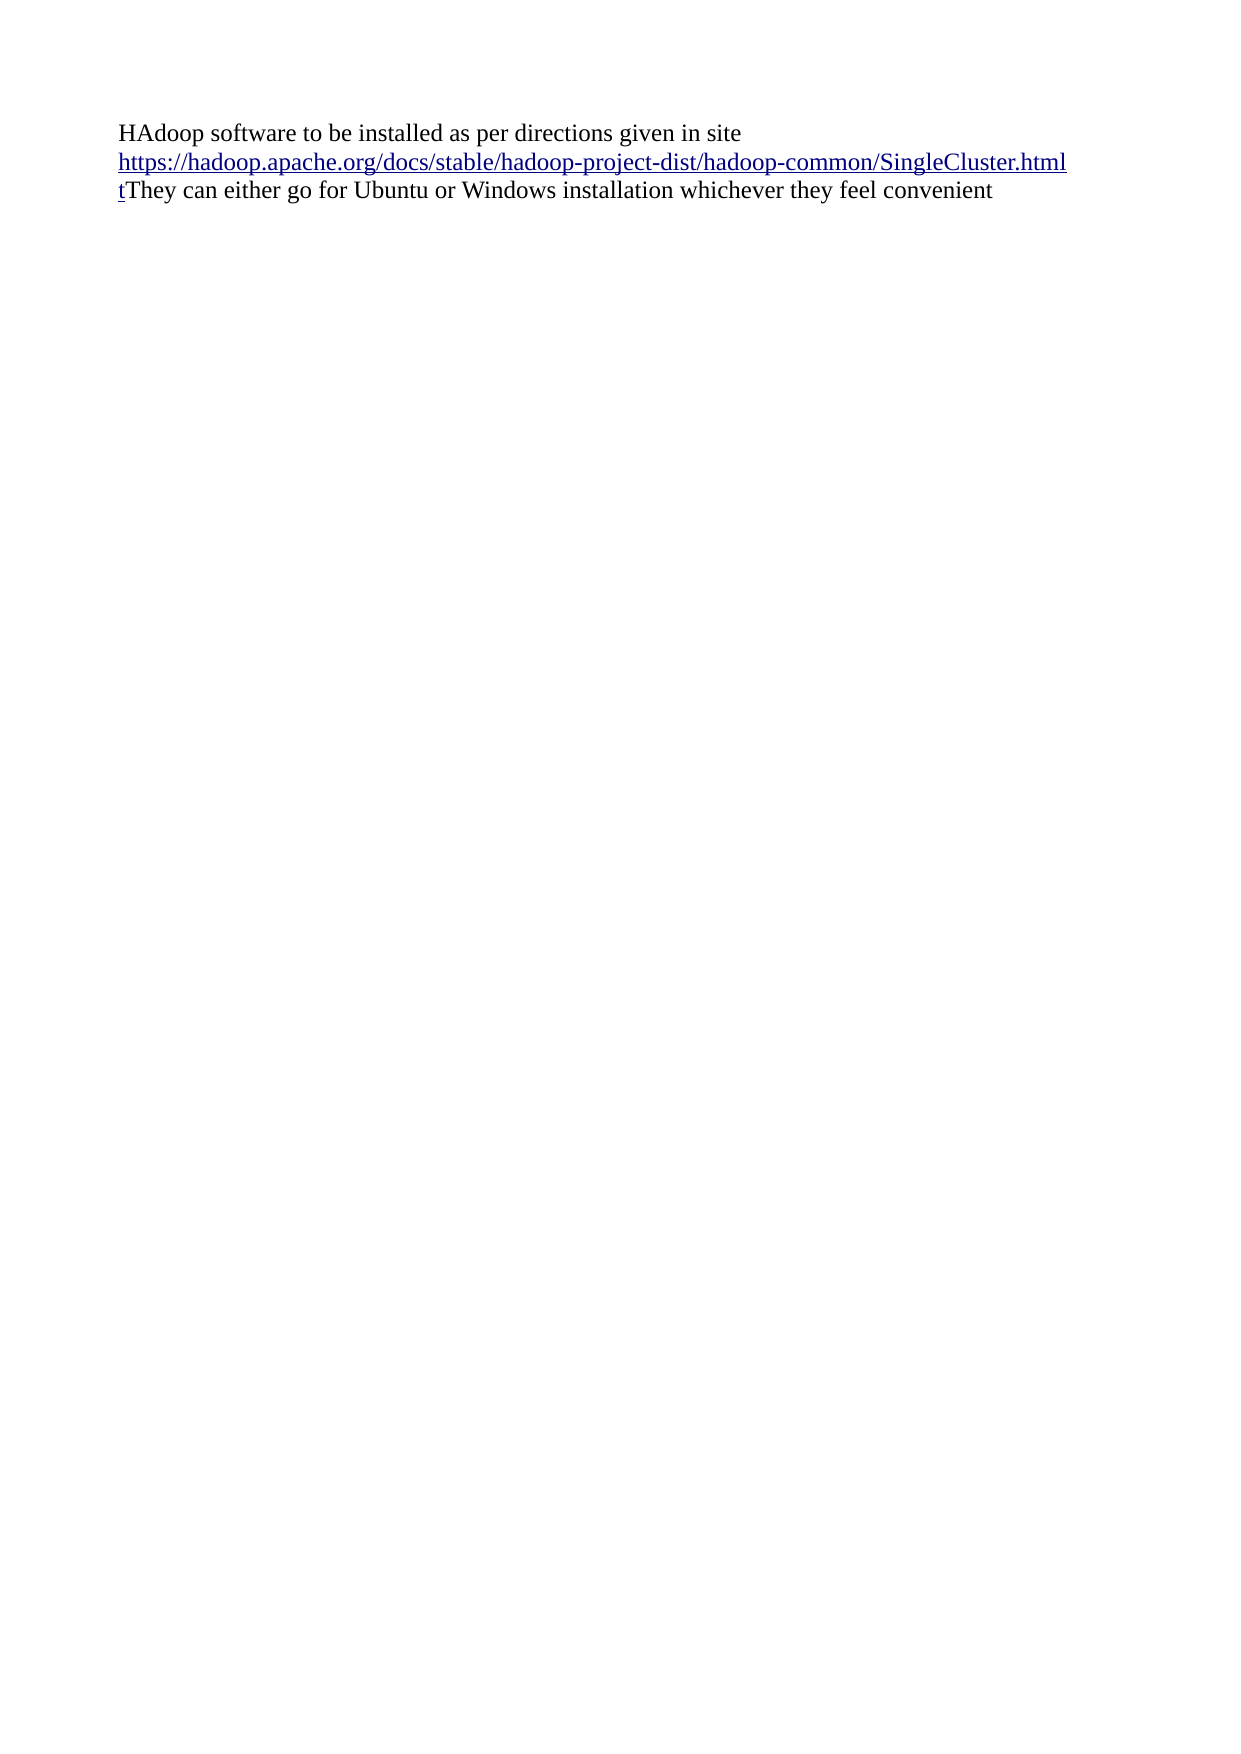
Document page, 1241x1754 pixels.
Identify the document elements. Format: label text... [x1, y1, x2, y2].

text tThey can either go for Ubuntu or Windows installation whichever they feel convenient [118, 176, 1122, 204]
text https://hadoop.apache.org/docs/stable/hadoop-project-dist/hadoop-common/SingleCluster.html [118, 147, 1122, 176]
text HAdoop software to be installed as per directions given in site [118, 118, 1122, 147]
